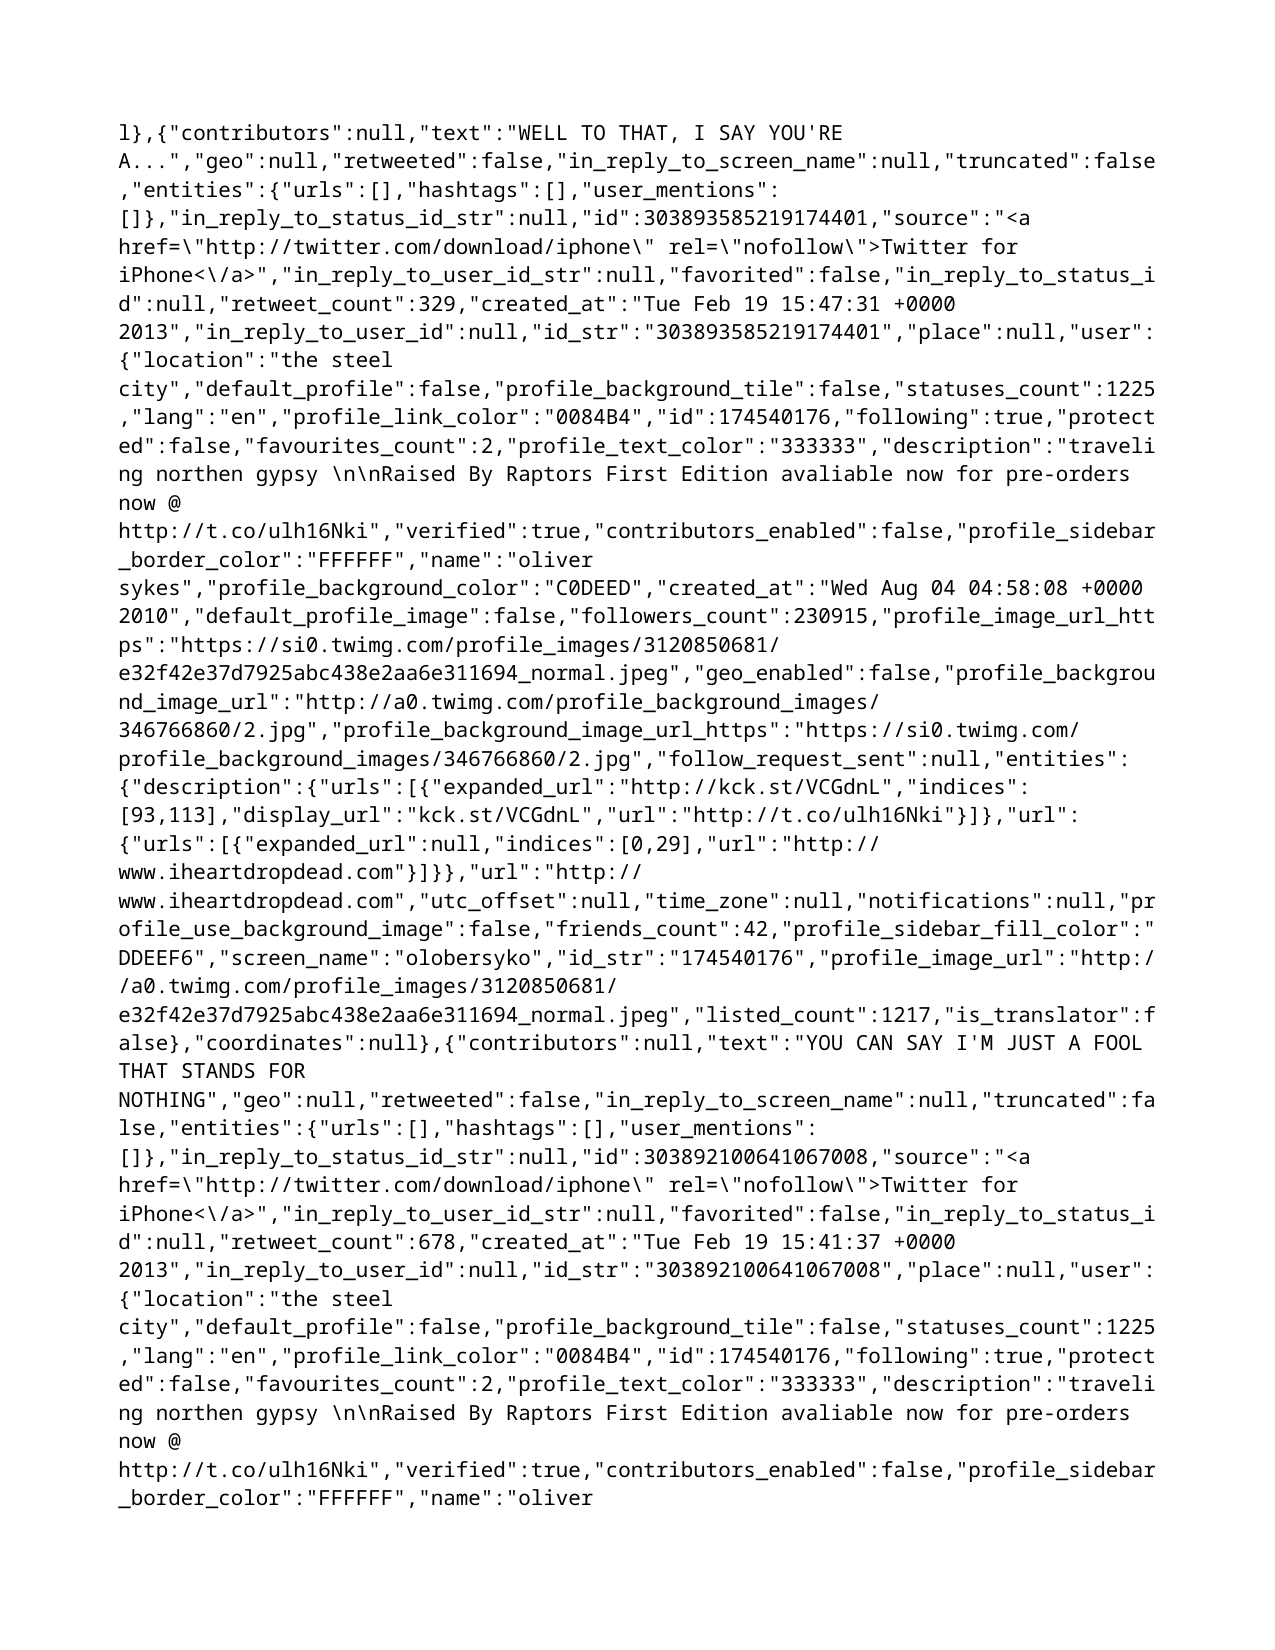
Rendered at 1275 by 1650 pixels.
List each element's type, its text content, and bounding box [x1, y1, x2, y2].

text l},{"contributors":null,"text":"WELL TO THAT, I SAY YOU'RE A...","geo":null,"retweeted":false,"in_reply_to_screen_name":null,"truncated":false,"entities":{"urls":[],"hashtags":[],"user_mentions":[]},"in_reply_to_status_id_str":null,"id":303893585219174401,"source":"<a href=\"http://twitter.com/download/iphone\" rel=\"nofollow\">Twitter for iPhone<\/a>","in_reply_to_user_id_str":null,"favorited":false,"in_reply_to_status_id":null,"retweet_count":329,"created_at":"Tue Feb 19 15:47:31 +0000 2013","in_reply_to_user_id":null,"id_str":"303893585219174401","place":null,"user":{"location":"the steel city","default_profile":false,"profile_background_tile":false,"statuses_count":1225,"lang":"en","profile_link_color":"0084B4","id":174540176,"following":true,"protected":false,"favourites_count":2,"profile_text_color":"333333","description":"traveling northen gypsy \n\nRaised By Raptors First Edition avaliable now for pre-orders now @ http://t.co/ulh16Nki","verified":true,"contributors_enabled":false,"profile_sidebar_border_color":"FFFFFF","name":"oliver sykes","profile_background_color":"C0DEED","created_at":"Wed Aug 04 04:58:08 +0000 2010","default_profile_image":false,"followers_count":230915,"profile_image_url_https":"https://si0.twimg.com/profile_images/3120850681/e32f42e37d7925abc438e2aa6e311694_normal.jpeg","geo_enabled":false,"profile_background_image_url":"http://a0.twimg.com/profile_background_images/346766860/2.jpg","profile_background_image_url_https":"https://si0.twimg.com/profile_background_images/346766860/2.jpg","follow_request_sent":null,"entities":{"description":{"urls":[{"expanded_url":"http://kck.st/VCGdnL","indices":[93,113],"display_url":"kck.st/VCGdnL","url":"http://t.co/ulh16Nki"}]},"url":{"urls":[{"expanded_url":null,"indices":[0,29],"url":"http://www.iheartdropdead.com"}]}},"url":"http://www.iheartdropdead.com","utc_offset":null,"time_zone":null,"notifications":null,"profile_use_background_image":false,"friends_count":42,"profile_sidebar_fill_color":"DDEEF6","screen_name":"olobersyko","id_str":"174540176","profile_image_url":"http://a0.twimg.com/profile_images/3120850681/e32f42e37d7925abc438e2aa6e311694_normal.jpeg","listed_count":1217,"is_translator":false},"coordinates":null},{"contributors":null,"text":"YOU CAN SAY I'M JUST A FOOL THAT STANDS FOR NOTHING","geo":null,"retweeted":false,"in_reply_to_screen_name":null,"truncated":false,"entities":{"urls":[],"hashtags":[],"user_mentions":[]},"in_reply_to_status_id_str":null,"id":303892100641067008,"source":"<a href=\"http://twitter.com/download/iphone\" rel=\"nofollow\">Twitter for iPhone<\/a>","in_reply_to_user_id_str":null,"favorited":false,"in_reply_to_status_id":null,"retweet_count":678,"created_at":"Tue Feb 19 15:41:37 +0000 2013","in_reply_to_user_id":null,"id_str":"303892100641067008","place":null,"user":{"location":"the steel city","default_profile":false,"profile_background_tile":false,"statuses_count":1225,"lang":"en","profile_link_color":"0084B4","id":174540176,"following":true,"protected":false,"favourites_count":2,"profile_text_color":"333333","description":"traveling northen gypsy \n\nRaised By Raptors First Edition avaliable now for pre-orders now @ http://t.co/ulh16Nki","verified":true,"contributors_enabled":false,"profile_sidebar_border_color":"FFFFFF","name":"oliver [118, 118, 1157, 1512]
